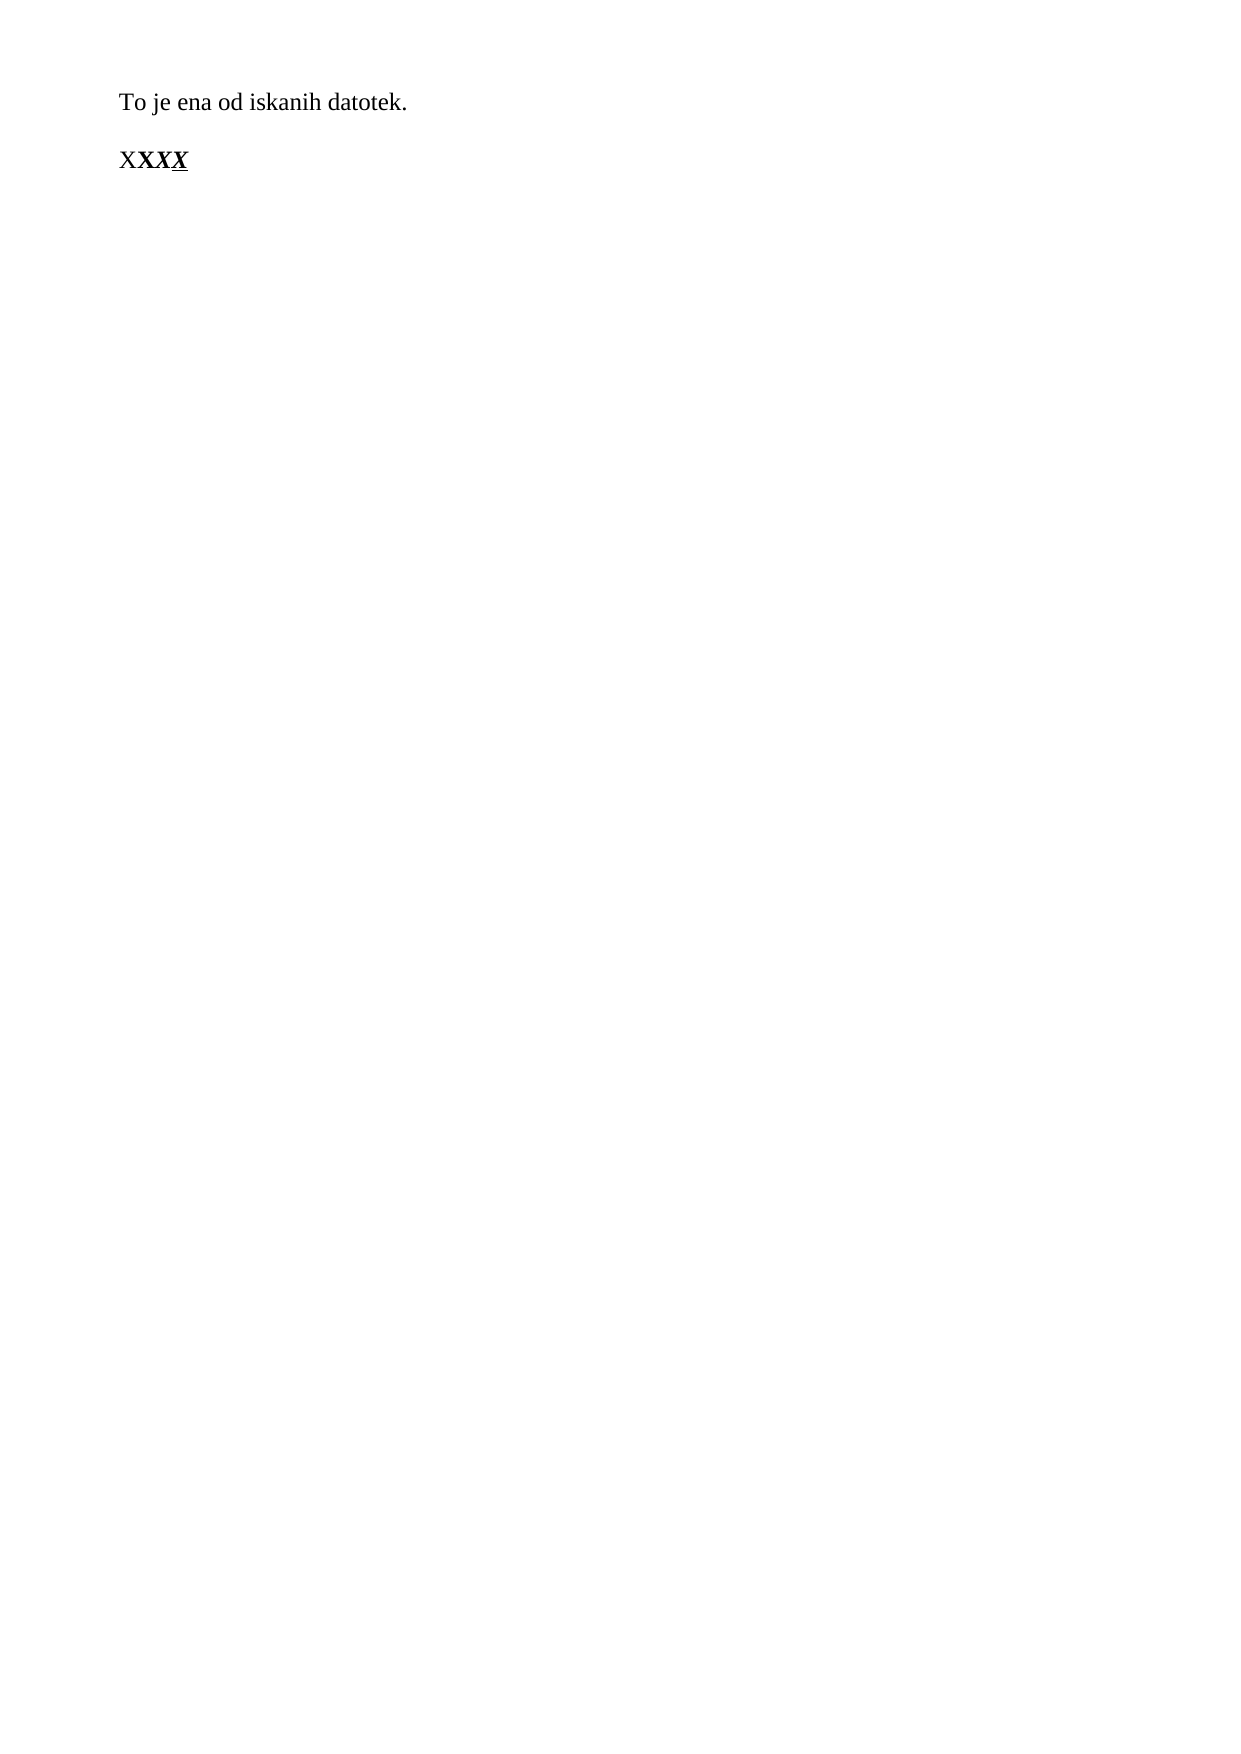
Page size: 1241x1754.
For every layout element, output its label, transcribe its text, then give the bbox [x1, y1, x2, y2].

text XXXX [119, 145, 1121, 174]
text To je ena od iskanih datotek. [119, 87, 1121, 116]
